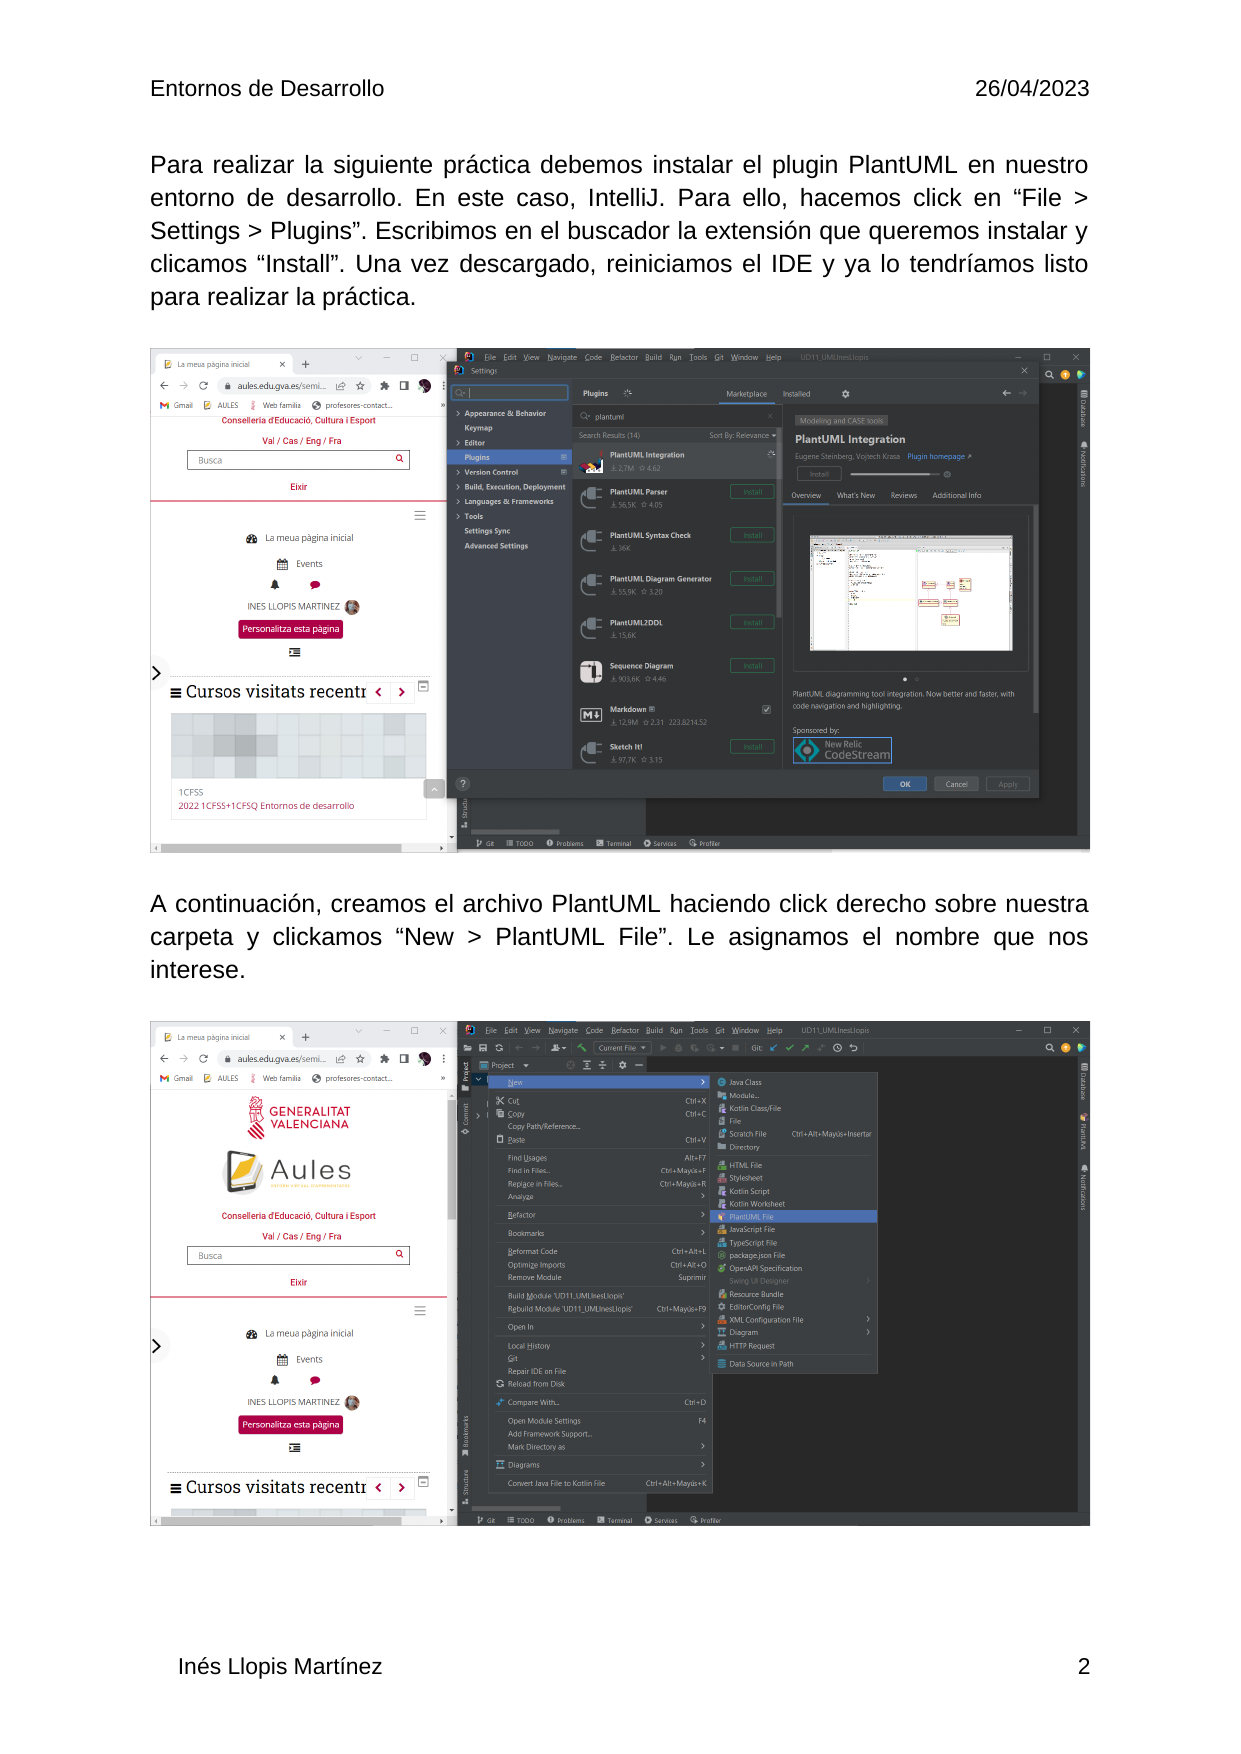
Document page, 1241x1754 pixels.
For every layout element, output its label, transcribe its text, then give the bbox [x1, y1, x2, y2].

text Para realizar la siguiente práctica debemos instalar el plugin PlantUML en nuestro entorno de desarrollo. En este caso, IntelliJ. Para ello, hacemos click en “File > Settings > Plugins”. Escribimos en el buscador la extensión que queremos instalar y clicamos “Install”. Una vez descargado, reiniciamos el IDE y ya lo tendríamos listo para realizar la práctica. [150, 150, 1090, 311]
picture [150, 1021, 1091, 1526]
picture [150, 348, 1091, 853]
text A continuación, creamos el archivo PlantUML haciendo click derecho sobre nuestra carpeta y clickamos “New > PlantUML File”. Le asignamos el nombre que nos interese. [150, 889, 1090, 984]
